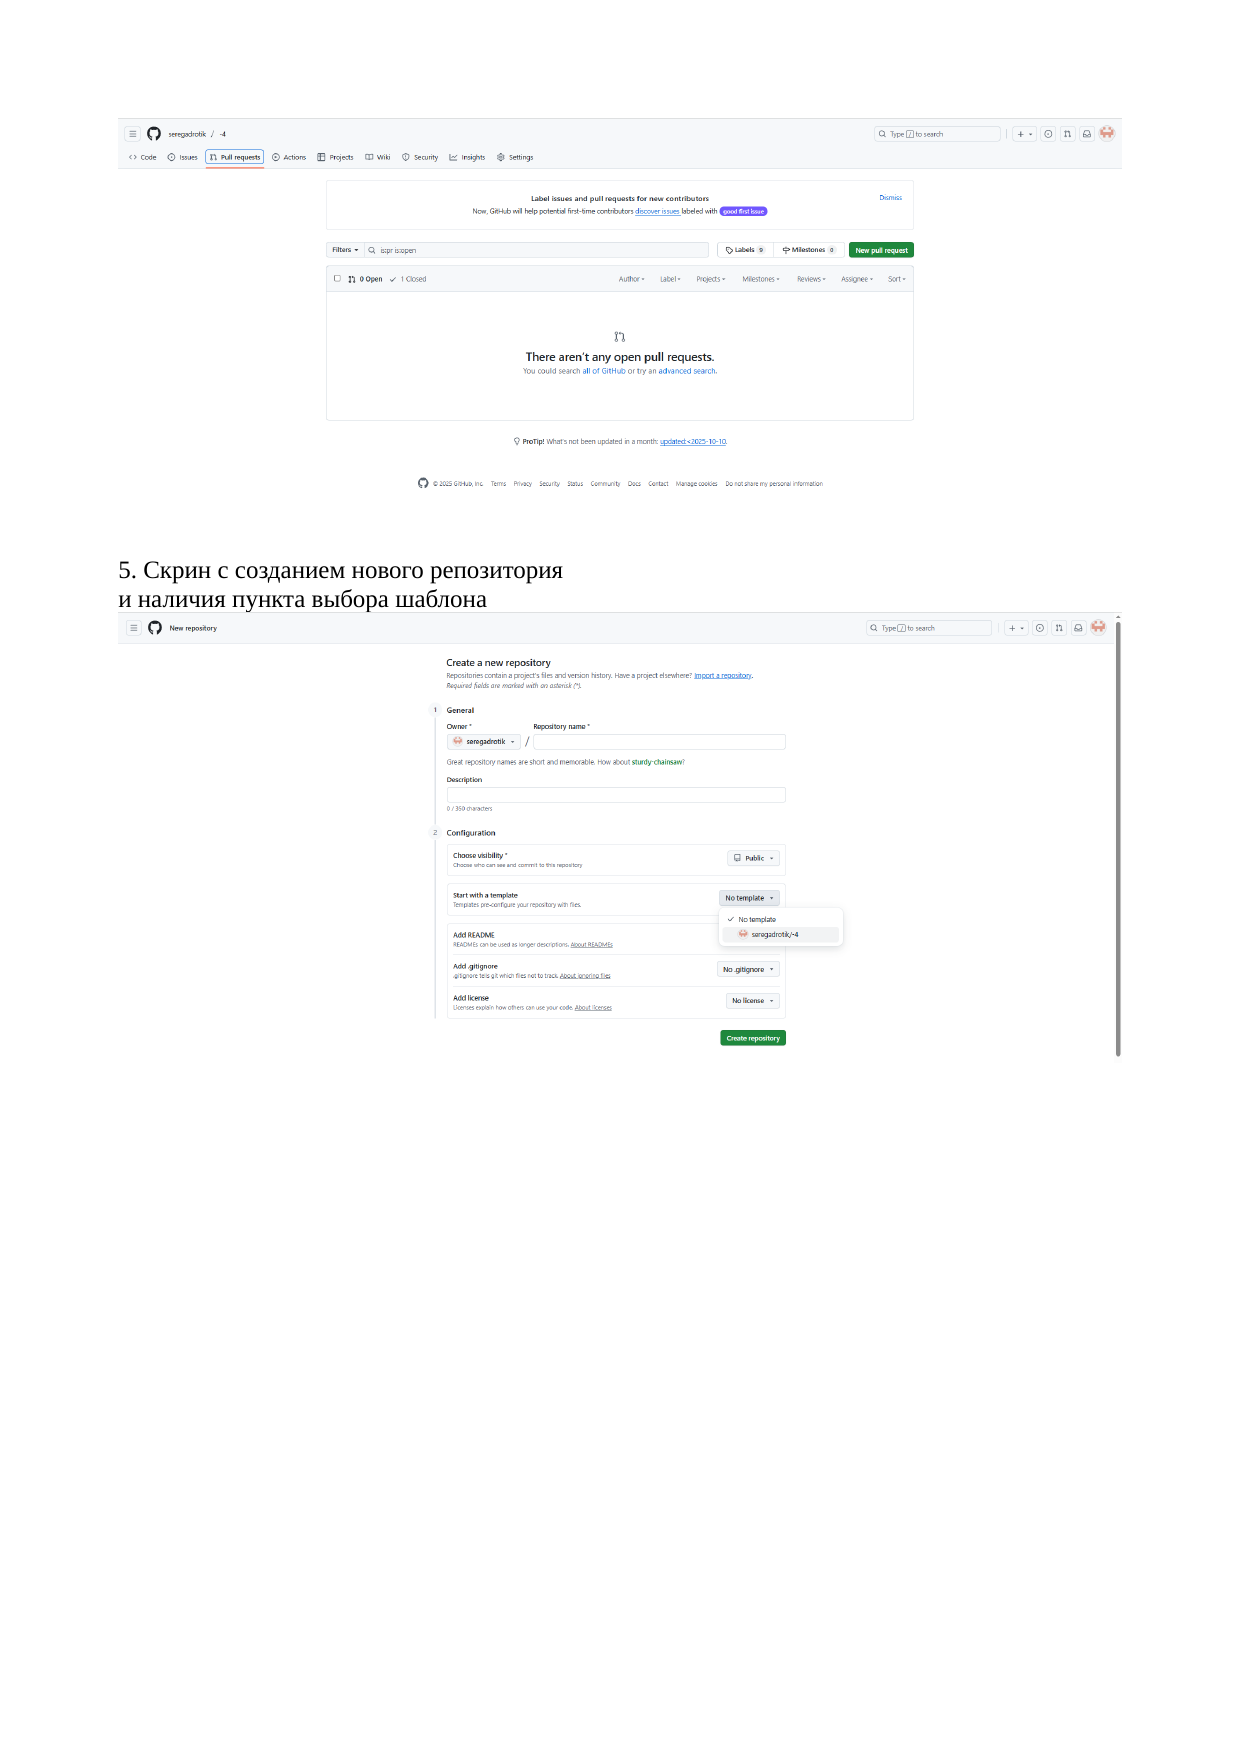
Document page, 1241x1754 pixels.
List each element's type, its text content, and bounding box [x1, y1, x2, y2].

picture [118, 612, 1122, 1063]
picture [118, 118, 1122, 556]
text и наличия пункта выбора шаблона [118, 584, 1122, 612]
text 5. Скрин с созданием нового репозитория [118, 556, 1122, 584]
